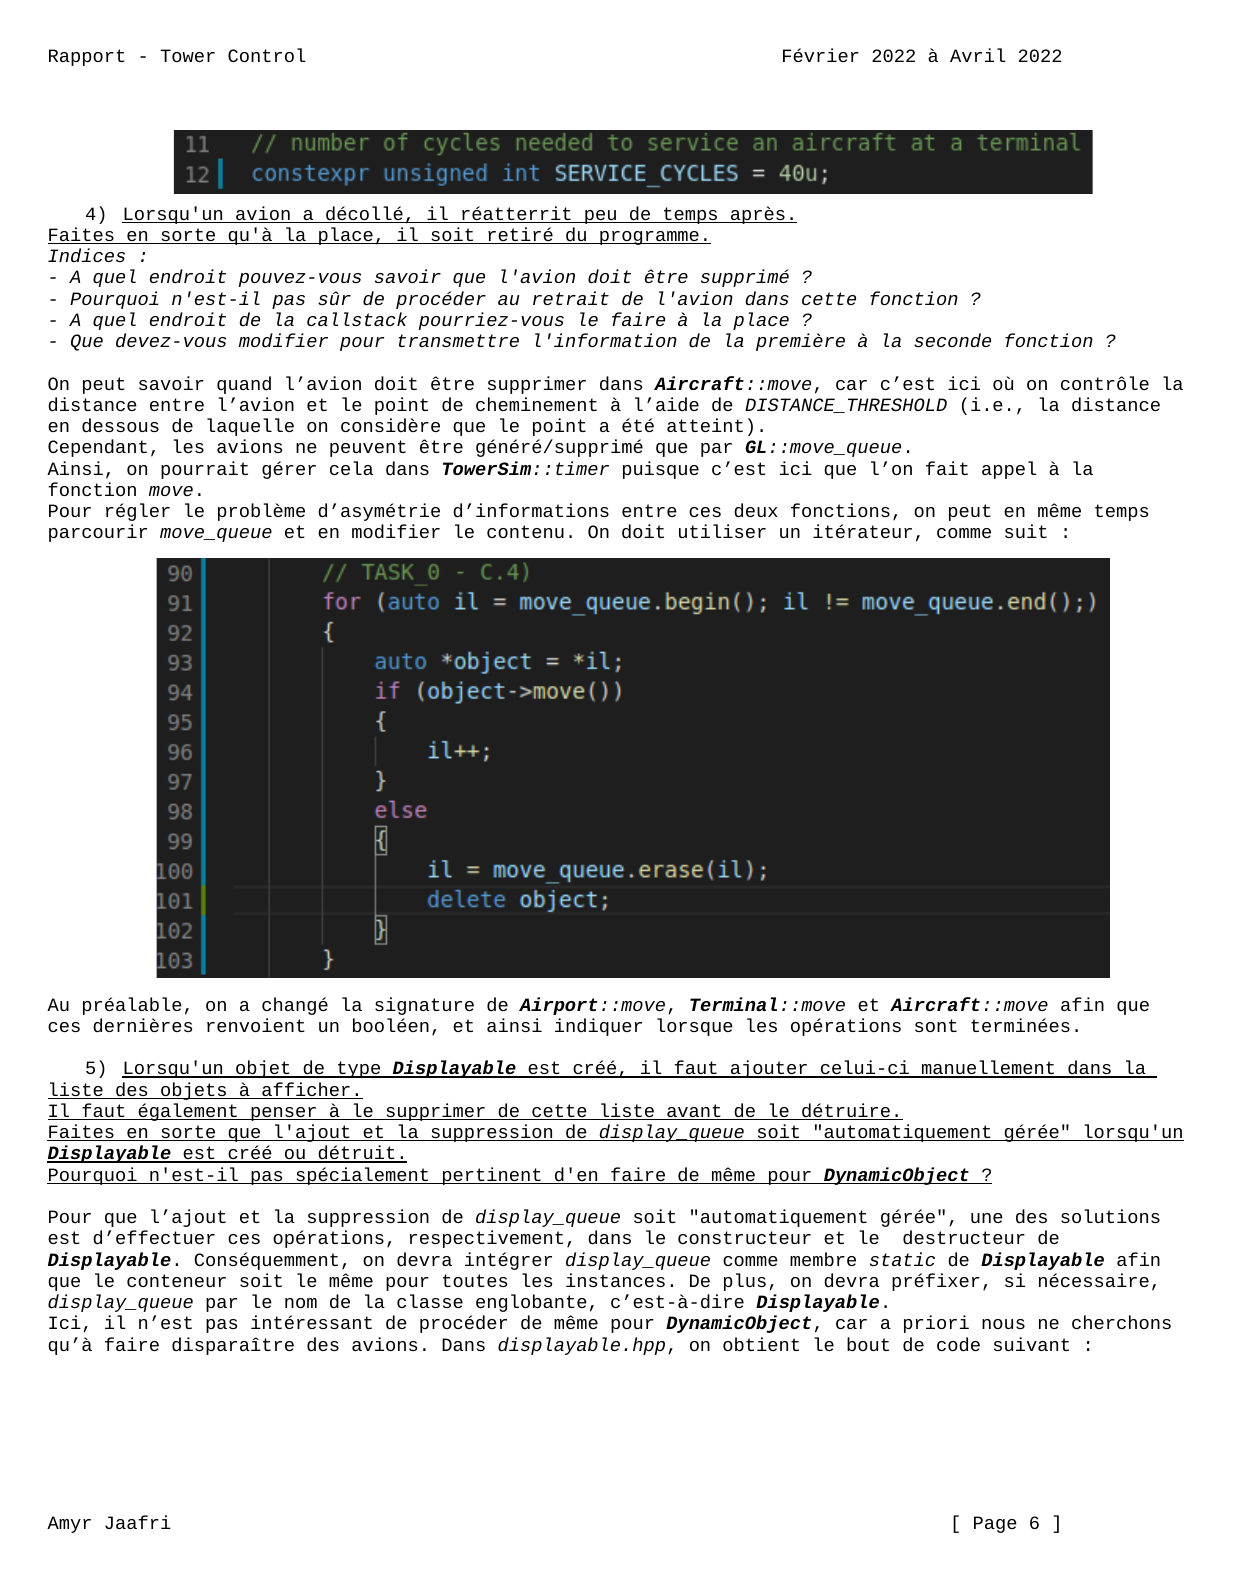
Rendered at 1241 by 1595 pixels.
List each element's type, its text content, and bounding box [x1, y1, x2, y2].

text - A quel endroit de la callstack pourriez-vous le faire à la place ? [47, 311, 1193, 332]
text liste des objets à afficher. [47, 1080, 1193, 1102]
text Ainsi, on pourrait gérer cela dans TowerSim::timer puisque c’est ici que l’on fait appel à la fonction move. Pour régler le problème d’asymétrie d’informations entre ces deux fonctions, on peut en même temps parcourir move_queue et en modifier le contenu. On doit utiliser un itérateur, comme suit : [47, 459, 1193, 544]
list Lorsqu'un objet de type Displayable est créé, il faut ajouter celui-ci manuellement dans la [85, 1059, 1193, 1080]
text - A quel endroit pouvez-vous savoir que l'avion doit être supprimé ? [47, 268, 1193, 289]
text Il faut également penser à le supprimer de cette liste avant de le détruire. [47, 1102, 1193, 1123]
text Ici, il n’est pas intéressant de procéder de même pour DynamicObject, car a priori nous ne cherchons qu’à faire disparaître des avions. Dans displayable.hpp, on obtient le bout de code suivant : [47, 1314, 1193, 1378]
text On peut savoir quand l’avion doit être supprimer dans Aircraft::move, car c’est ici où on contrôle la distance entre l’avion et le point de cheminement à l’aide de DISTANCE_THRESHOLD (i.e., la distance en dessous de laquelle on considère que le point a été atteint). [47, 374, 1193, 438]
text Indices : [47, 247, 1193, 268]
text Faites en sorte que l'ajout et la suppression de display_queue soit "automatiquement gérée" lorsqu'un Displayable est créé ou détruit. [47, 1123, 1193, 1165]
picture [156, 558, 1110, 978]
picture [173, 130, 1093, 194]
text - Que devez-vous modifier pour transmettre l'information de la première à la seconde fonction ? [47, 332, 1193, 353]
text Cependant, les avions ne peuvent être généré/supprimé que par GL::move_queue. [47, 438, 1193, 459]
text Faites en sorte qu'à la place, il soit retiré du programme. [47, 226, 1193, 247]
text Pourquoi n'est-il pas spécialement pertinent d'en faire de même pour DynamicObject ? [47, 1165, 1193, 1187]
text - Pourquoi n'est-il pas sûr de procéder au retrait de l'avion dans cette fonction ? [47, 289, 1193, 311]
text Pour que l’ajout et la suppression de display_queue soit "automatiquement gérée", une des solutions est d’effectuer ces opérations, respectivement, dans le constructeur et le destructeur de Displayable. Conséquemment, on devra intégrer display_queue comme membre static de Displayable afin que le conteneur soit le même pour toutes les instances. De plus, on devra préfixer, si nécessaire, display_queue par le nom de la classe englobante, c’est-à-dire Displayable. [47, 1208, 1193, 1314]
list Lorsqu'un avion a décollé, il réatterrit peu de temps après. [85, 204, 1193, 226]
text Au préalable, on a changé la signature de Airport::move, Terminal::move et Aircraft::move afin que ces dernières renvoient un booléen, et ainsi indiquer lorsque les opérations sont terminées. [47, 995, 1193, 1038]
